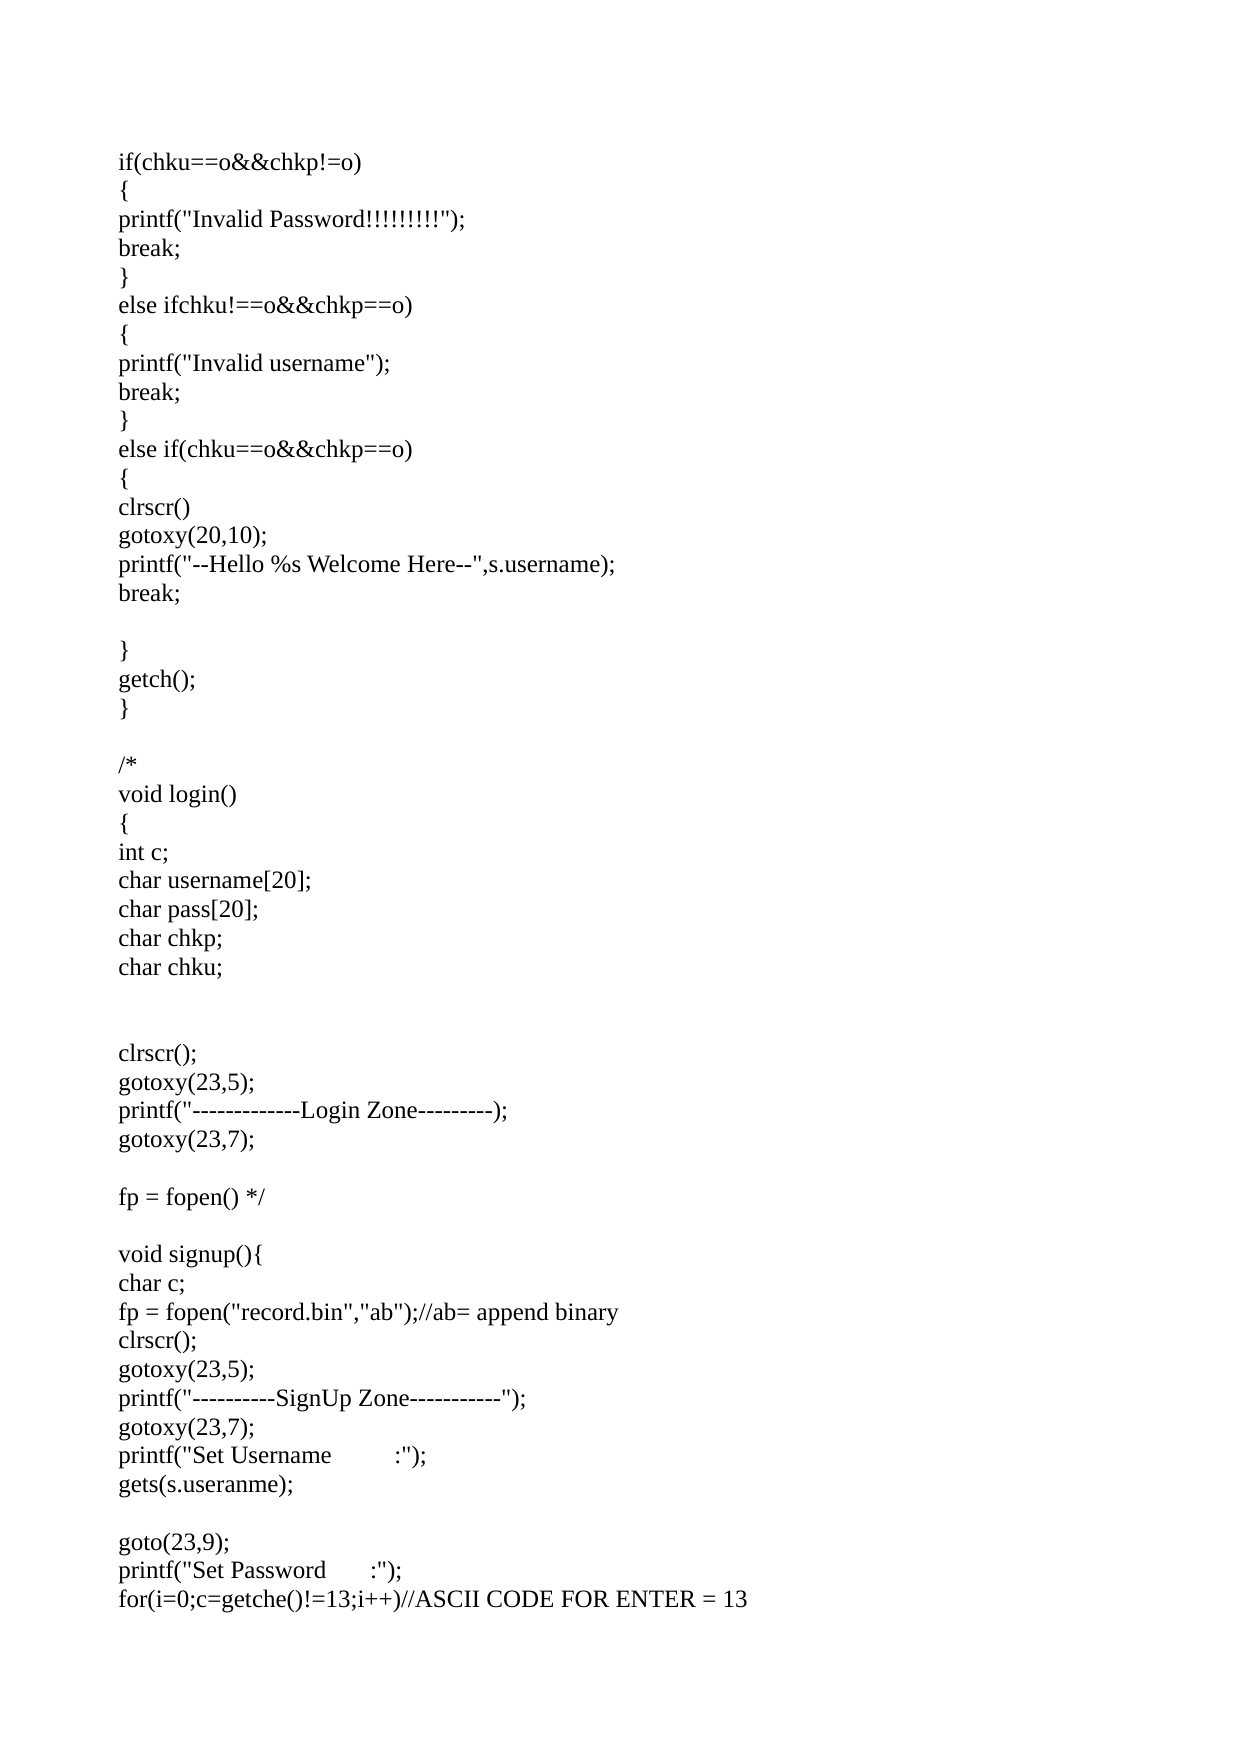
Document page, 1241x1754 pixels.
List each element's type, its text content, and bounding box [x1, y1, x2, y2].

text getch(); [118, 664, 1122, 693]
text /* [118, 751, 1122, 779]
text clrscr(); [118, 1326, 1122, 1354]
text { [118, 808, 1122, 837]
text goto(23,9); [118, 1527, 1122, 1556]
text if(chku==o&&chkp!=o) [118, 147, 1122, 176]
text fp = fopen("record.bin","ab");//ab= append binary [118, 1297, 1122, 1326]
text void login() [118, 779, 1122, 808]
text char pass[20]; [118, 894, 1122, 923]
text break; [118, 578, 1122, 607]
text { [118, 463, 1122, 492]
text clrscr() [118, 492, 1122, 521]
text } [118, 262, 1122, 291]
text fp = fopen() */ [118, 1182, 1122, 1211]
text } [118, 406, 1122, 434]
text printf("Invalid username"); [118, 348, 1122, 377]
text } [118, 693, 1122, 722]
text clrscr(); [118, 1038, 1122, 1067]
text printf("Invalid Password!!!!!!!!!"); [118, 204, 1122, 233]
text printf("----------SignUp Zone-----------"); [118, 1383, 1122, 1412]
text break; [118, 377, 1122, 406]
text gotoxy(23,7); [118, 1124, 1122, 1153]
text char chkp; [118, 923, 1122, 952]
text gotoxy(23,7); [118, 1412, 1122, 1441]
text } [118, 636, 1122, 664]
text { [118, 319, 1122, 348]
text int c; [118, 837, 1122, 866]
text for(i=0;c=getche()!=13;i++)//ASCII CODE FOR ENTER = 13 [118, 1584, 1122, 1613]
text printf("-------------Login Zone---------); [118, 1096, 1122, 1124]
text printf("Set Password :"); [118, 1556, 1122, 1584]
text gotoxy(23,5); [118, 1354, 1122, 1383]
text gotoxy(20,10); [118, 521, 1122, 549]
text printf("--Hello %s Welcome Here--",s.username); [118, 549, 1122, 578]
text else ifchku!==o&&chkp==o) [118, 291, 1122, 319]
text void signup(){ [118, 1239, 1122, 1268]
text char chku; [118, 952, 1122, 981]
text char username[20]; [118, 866, 1122, 894]
text printf("Set Username :"); [118, 1441, 1122, 1469]
text gets(s.useranme); [118, 1469, 1122, 1498]
text char c; [118, 1268, 1122, 1297]
text { [118, 176, 1122, 204]
text break; [118, 233, 1122, 262]
text else if(chku==o&&chkp==o) [118, 434, 1122, 463]
text gotoxy(23,5); [118, 1067, 1122, 1096]
